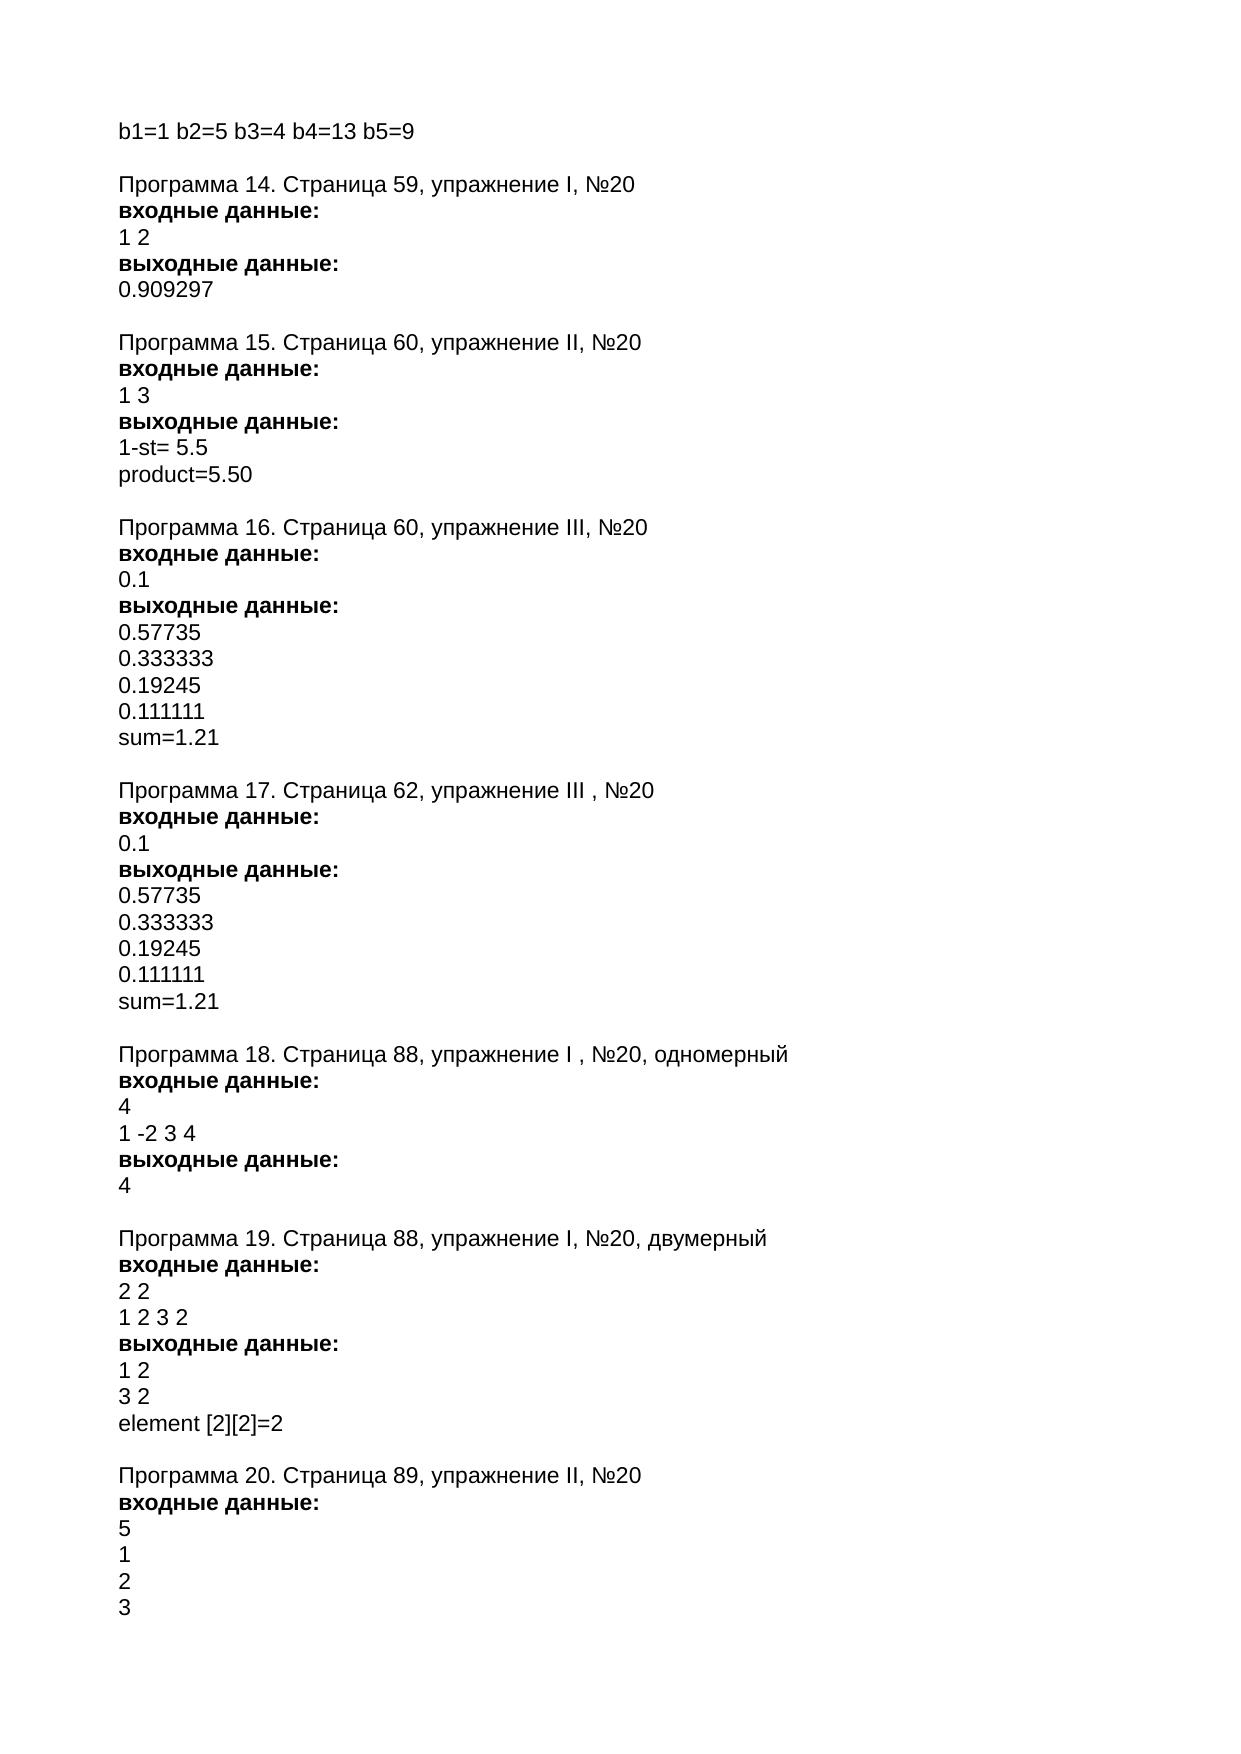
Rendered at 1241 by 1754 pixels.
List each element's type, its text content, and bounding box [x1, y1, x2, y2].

text выходные данные: [118, 856, 1122, 882]
text входные данные: [118, 197, 1122, 223]
text выходные данные: [118, 1330, 1122, 1357]
text выходные данные: [118, 408, 1122, 434]
text 1 3 [118, 382, 1122, 408]
text входные данные: [118, 1251, 1122, 1278]
text входные данные: [118, 355, 1122, 382]
text Программа 17. Страница 62, упражнение III , №20 [118, 777, 1122, 803]
text 0.1 [118, 830, 1122, 856]
text b1=1 b2=5 b3=4 b4=13 b5=9 [118, 118, 1122, 144]
text 2 2 [118, 1278, 1122, 1304]
text 0.111111 [118, 961, 1122, 988]
text 1 2 3 2 [118, 1304, 1122, 1330]
text 3 2 [118, 1383, 1122, 1409]
text выходные данные: [118, 592, 1122, 619]
text 1 -2 3 4 [118, 1119, 1122, 1146]
text Программа 19. Страница 88, упражнение I, №20, двумерный [118, 1225, 1122, 1251]
text 4 [118, 1093, 1122, 1119]
text 1 [118, 1541, 1122, 1568]
text 1 2 [118, 223, 1122, 250]
text входные данные: [118, 1488, 1122, 1515]
text 2 [118, 1568, 1122, 1594]
text входные данные: [118, 803, 1122, 830]
text sum=1.21 [118, 724, 1122, 751]
text element [2][2]=2 [118, 1409, 1122, 1436]
text 0.1 [118, 566, 1122, 592]
text Программа 18. Страница 88, упражнение I , №20, одномерный [118, 1041, 1122, 1067]
text 0.57735 [118, 882, 1122, 909]
text 4 [118, 1172, 1122, 1199]
text 3 [118, 1594, 1122, 1620]
text 0.19245 [118, 935, 1122, 961]
text Программа 16. Страница 60, упражнение III, №20 [118, 513, 1122, 540]
text Программа 15. Страница 60, упражнение II, №20 [118, 329, 1122, 355]
text 0.333333 [118, 645, 1122, 672]
text 0.333333 [118, 909, 1122, 935]
text входные данные: [118, 540, 1122, 566]
text Программа 14. Страница 59, упражнение I, №20 [118, 171, 1122, 197]
text 0.57735 [118, 619, 1122, 645]
text Программа 20. Страница 89, упражнение II, №20 [118, 1462, 1122, 1488]
text входные данные: [118, 1067, 1122, 1093]
text sum=1.21 [118, 988, 1122, 1014]
text product=5.50 [118, 461, 1122, 487]
text выходные данные: [118, 250, 1122, 276]
text 1 2 [118, 1357, 1122, 1383]
text 5 [118, 1515, 1122, 1541]
text выходные данные: [118, 1146, 1122, 1172]
text 1-st= 5.5 [118, 434, 1122, 461]
text 0.909297 [118, 276, 1122, 303]
text 0.19245 [118, 672, 1122, 698]
text 0.111111 [118, 698, 1122, 724]
